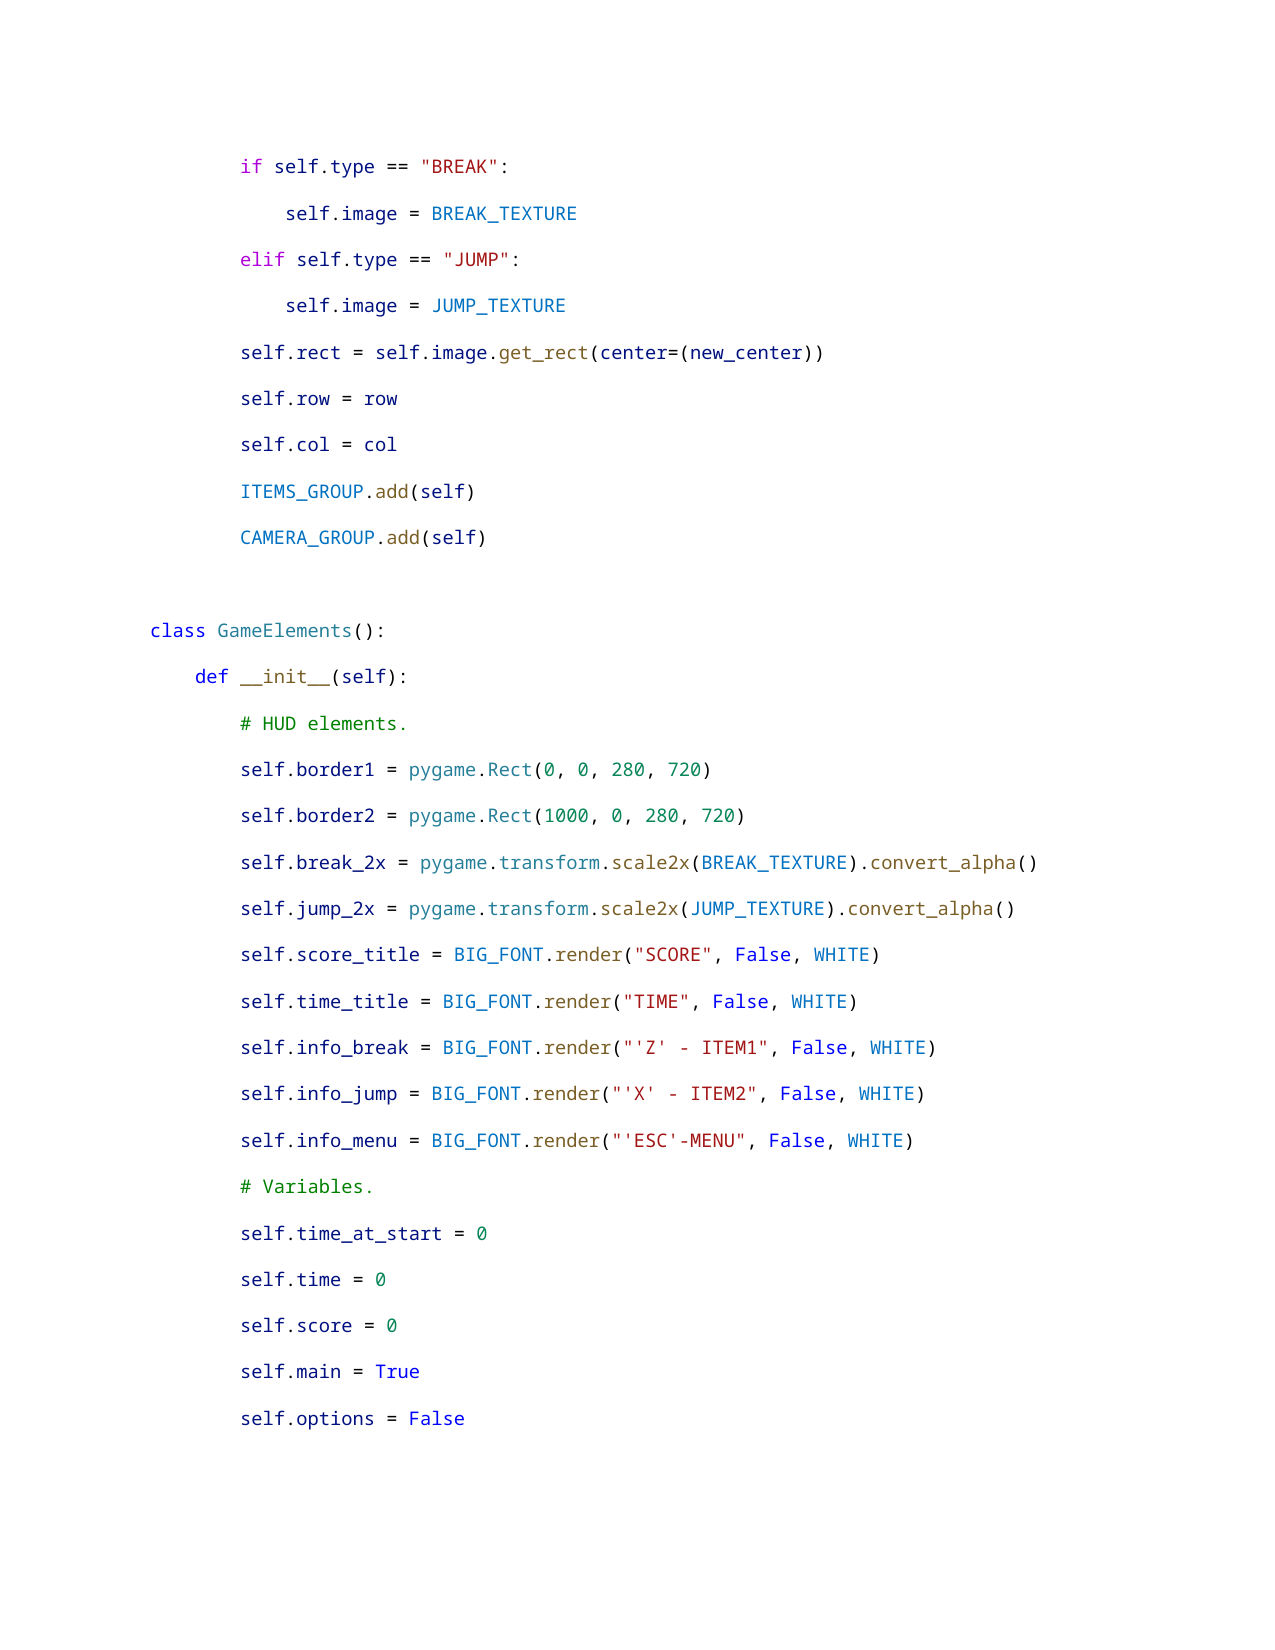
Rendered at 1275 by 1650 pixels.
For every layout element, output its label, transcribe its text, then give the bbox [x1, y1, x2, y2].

text if self.type == "BREAK": [150, 150, 1125, 180]
text # Variables. [150, 1170, 1125, 1199]
text def __init__(self): [150, 660, 1125, 689]
text self.time_at_start = 0 [150, 1216, 1125, 1246]
text self.rect = self.image.get_rect(center=(new_center)) [150, 335, 1125, 365]
text self.border1 = pygame.Rect(0, 0, 280, 720) [150, 753, 1125, 782]
text class GameElements(): [150, 613, 1125, 643]
text self.break_2x = pygame.transform.scale2x(BREAK_TEXTURE).convert_alpha() [150, 845, 1125, 875]
text self.row = row [150, 382, 1125, 411]
text ITEMS_GROUP.add(self) [150, 474, 1125, 504]
text self.image = JUMP_TEXTURE [150, 289, 1125, 319]
text self.jump_2x = pygame.transform.scale2x(JUMP_TEXTURE).convert_alpha() [150, 892, 1125, 921]
text # HUD elements. [150, 706, 1125, 736]
text self.time_title = BIG_FONT.render("TIME", False, WHITE) [150, 984, 1125, 1014]
text CAMERA_GROUP.add(self) [150, 521, 1125, 551]
text self.col = col [150, 428, 1125, 458]
text self.info_jump = BIG_FONT.render("'X' - ITEM2", False, WHITE) [150, 1077, 1125, 1107]
text self.info_menu = BIG_FONT.render("'ESC'-MENU", False, WHITE) [150, 1123, 1125, 1153]
text self.options = False [150, 1402, 1125, 1431]
text self.time = 0 [150, 1262, 1125, 1292]
text elif self.type == "JUMP": [150, 243, 1125, 272]
text self.border2 = pygame.Rect(1000, 0, 280, 720) [150, 799, 1125, 829]
text self.score = 0 [150, 1309, 1125, 1338]
text self.score_title = BIG_FONT.render("SCORE", False, WHITE) [150, 938, 1125, 968]
text self.main = True [150, 1355, 1125, 1385]
text self.image = BREAK_TEXTURE [150, 196, 1125, 226]
text self.info_break = BIG_FONT.render("'Z' - ITEM1", False, WHITE) [150, 1031, 1125, 1060]
